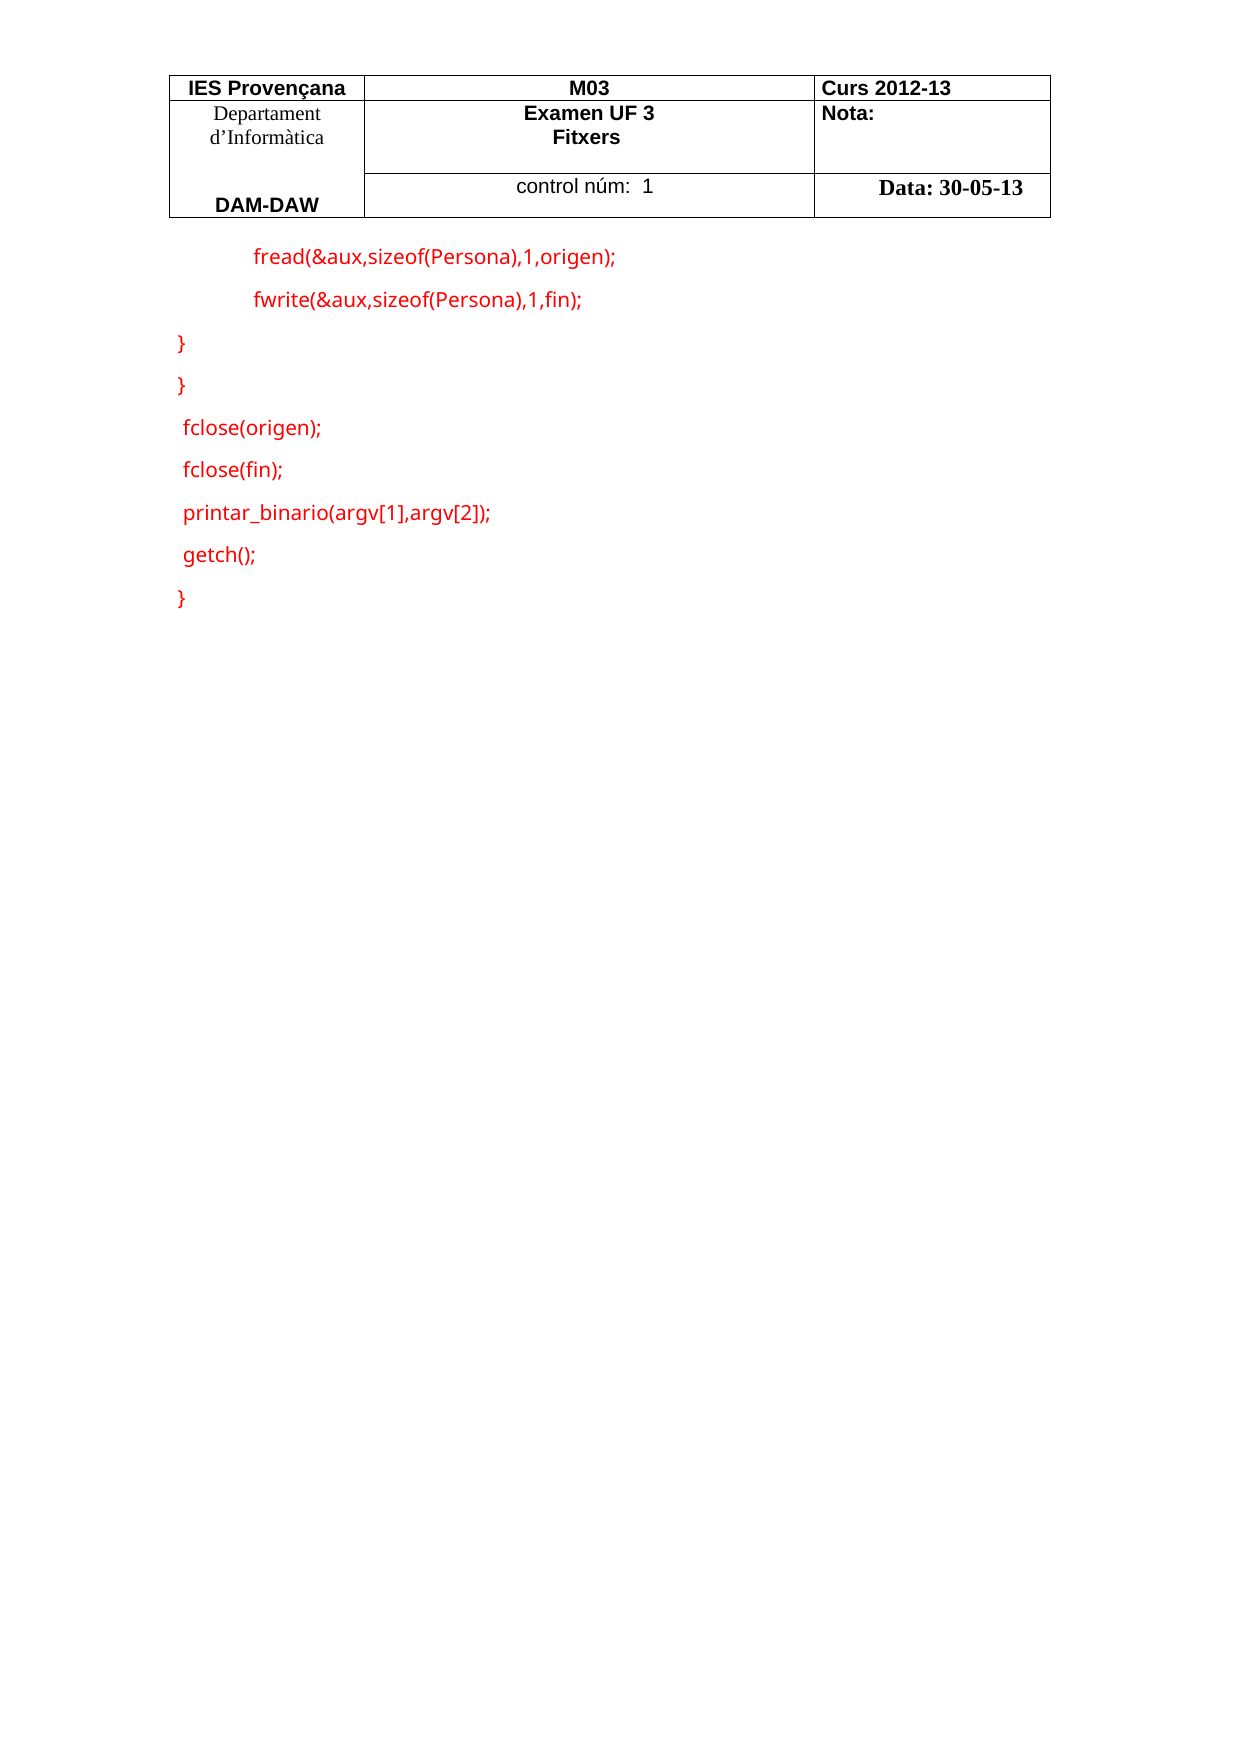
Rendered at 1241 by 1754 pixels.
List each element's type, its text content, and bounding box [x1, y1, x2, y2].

text fwrite(&aux,sizeof(Persona),1,fin); [177, 285, 1063, 313]
text getch(); [177, 541, 1063, 569]
text } [177, 370, 1063, 399]
text printar_binario(argv[1],argv[2]); [177, 498, 1063, 526]
text fread(&aux,sizeof(Persona),1,origen); [177, 242, 1063, 271]
text fclose(origen); [177, 413, 1063, 441]
text fclose(fin); [177, 455, 1063, 484]
text } [177, 583, 1063, 612]
text } [177, 328, 1063, 356]
